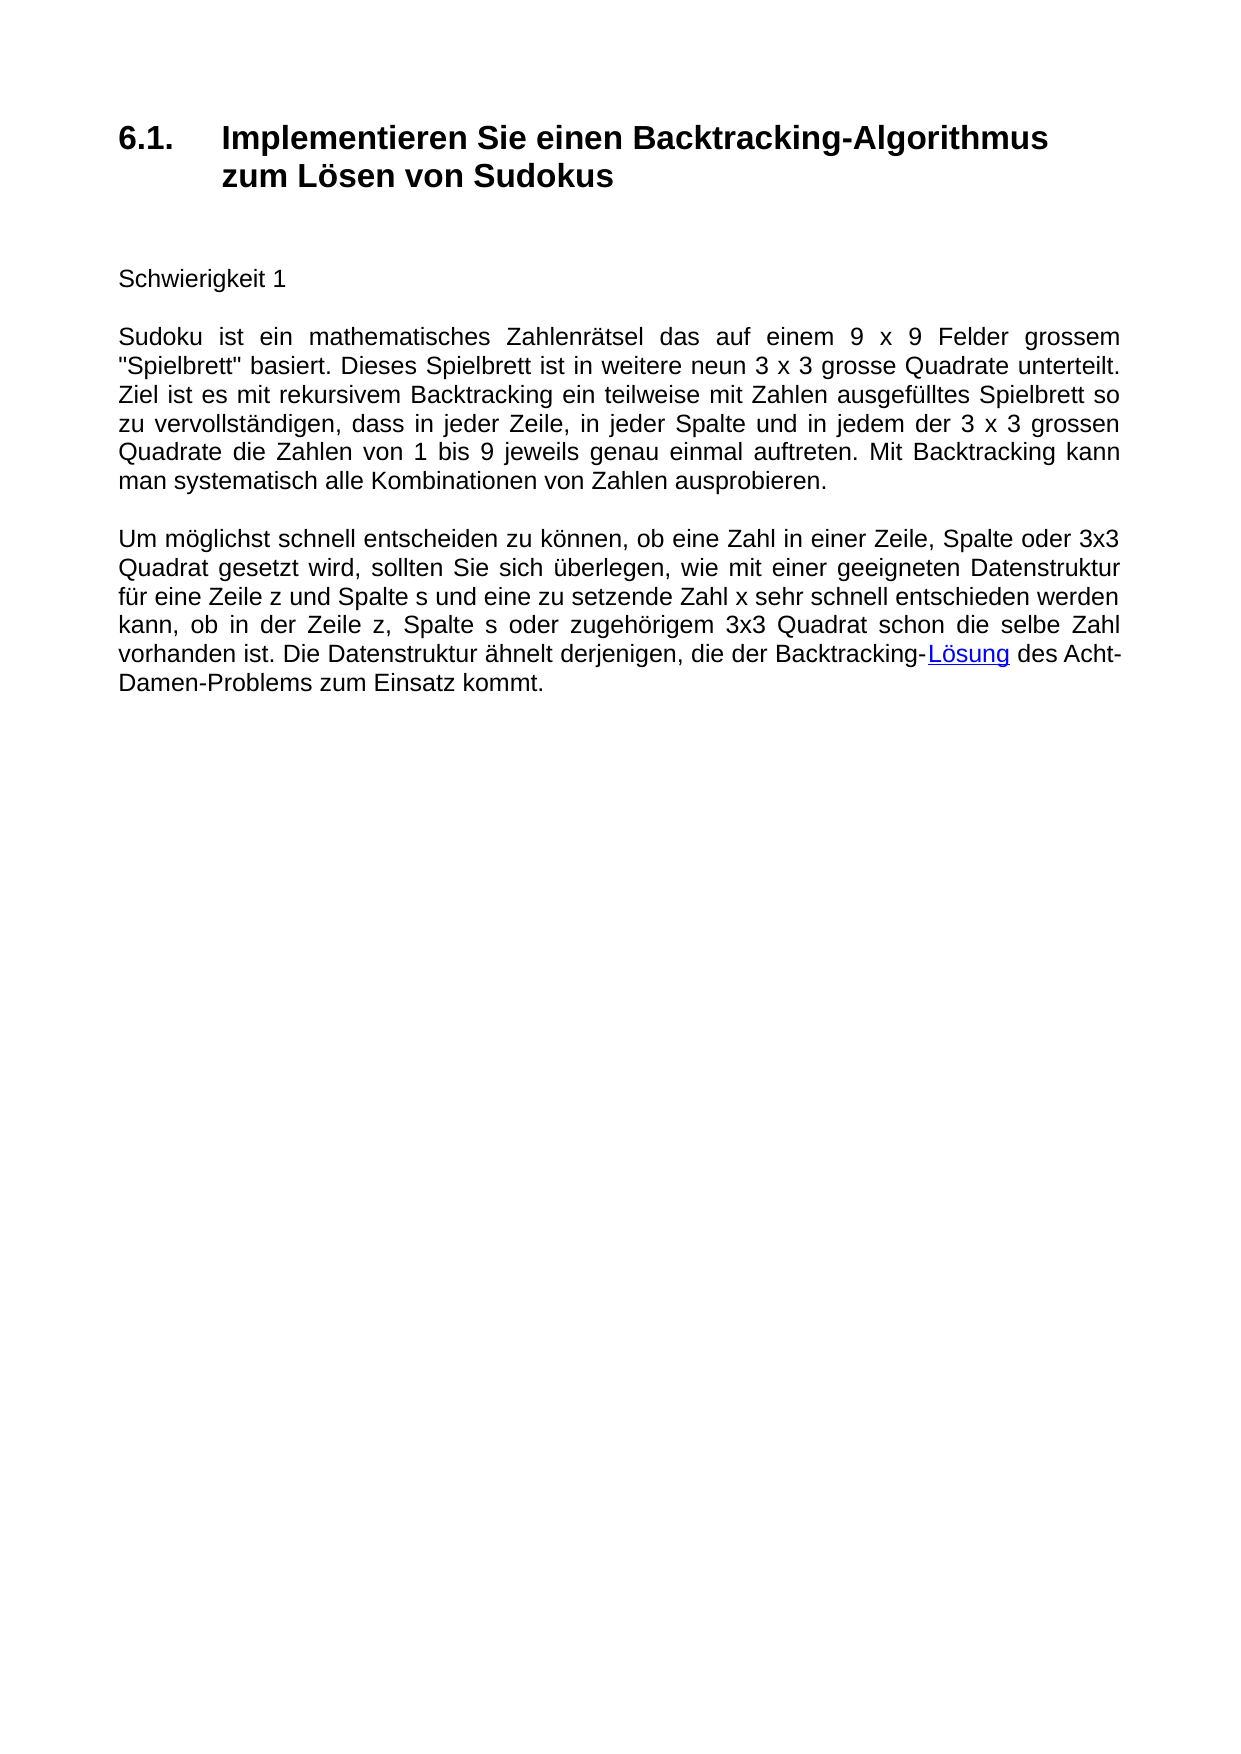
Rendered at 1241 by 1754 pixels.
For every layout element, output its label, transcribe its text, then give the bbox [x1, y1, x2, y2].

list Implementieren Sie einen Backtracking-Algorithmus zum Lösen von Sudokus [118, 118, 1122, 195]
text Sudoku ist ein mathematisches Zahlenrätsel das auf einem 9 x 9 Felder grossem "Spielbrett" basiert. Dieses Spielbrett ist in weitere neun 3 x 3 grosse Quadrate unterteilt. Ziel ist es mit rekursivem Backtracking ein teilweise mit Zahlen ausgefülltes Spielbrett so zu vervollständigen, dass in jeder Zeile, in jeder Spalte und in jedem der 3 x 3 grossen Quadrate die Zahlen von 1 bis 9 jeweils genau einmal auftreten. Mit Backtracking kann man systematisch alle Kombinationen von Zahlen ausprobieren. [118, 322, 1122, 495]
text Um möglichst schnell entscheiden zu können, ob eine Zahl in einer Zeile, Spalte oder 3x3 Quadrat gesetzt wird, sollten Sie sich überlegen, wie mit einer geeigneten Datenstruktur für eine Zeile z und Spalte s und eine zu setzende Zahl x sehr schnell entschieden werden kann, ob in der Zeile z, Spalte s oder zugehörigem 3x3 Quadrat schon die selbe Zahl vorhanden ist. Die Datenstruktur ähnelt derjenigen, die der Backtracking-Lösung des Acht-Damen-Problems zum Einsatz kommt. [118, 524, 1122, 697]
text Schwierigkeit 1 [118, 264, 1122, 293]
